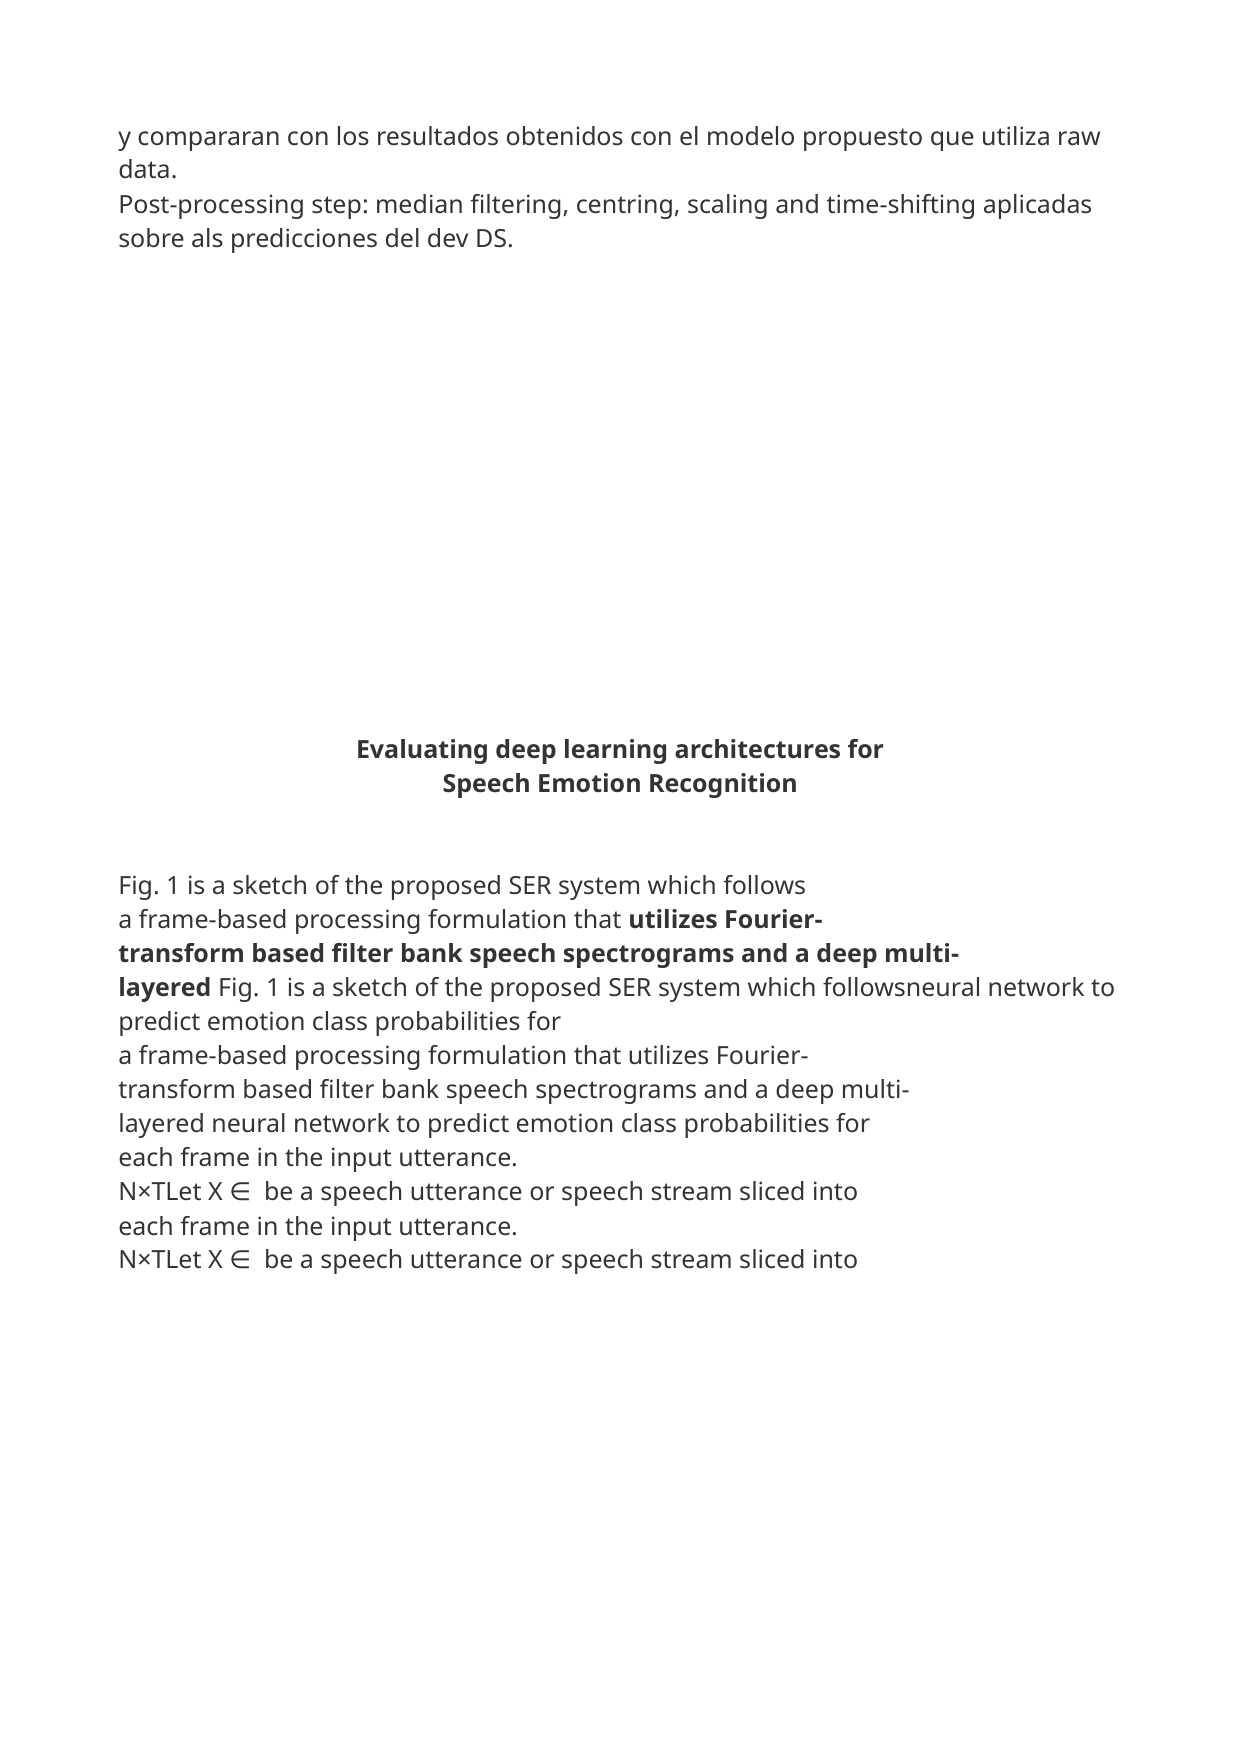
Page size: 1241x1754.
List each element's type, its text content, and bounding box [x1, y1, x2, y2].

text Post-processing step: median filtering, centring, scaling and time-shifting aplicadas sobre als predicciones del dev DS. [118, 186, 1122, 254]
text layered neural network to predict emotion class probabilities for [118, 1106, 1122, 1140]
text y compararan con los resultados obtenidos con el modelo propuesto que utiliza raw data. [118, 118, 1122, 186]
text a frame-based processing formulation that utilizes Fourier- [118, 902, 1122, 936]
text Fig. 1 is a sketch of the proposed SER system which follows [118, 867, 1122, 902]
text each frame in the input utterance. [118, 1140, 1122, 1174]
text transform based filter bank speech spectrograms and a deep multi- [118, 936, 1122, 970]
text N×TLet X ∈ be a speech utterance or speech stream sliced into [118, 1174, 1122, 1208]
text transform based filter bank speech spectrograms and a deep multi- [118, 1072, 1122, 1106]
text Evaluating deep learning architectures for [118, 731, 1122, 765]
text layered Fig. 1 is a sketch of the proposed SER system which followsneural network to predict emotion class probabilities for [118, 970, 1122, 1038]
text each frame in the input utterance. [118, 1208, 1122, 1242]
text Speech Emotion Recognition [118, 765, 1122, 799]
text a frame-based processing formulation that utilizes Fourier- [118, 1038, 1122, 1072]
text N×TLet X ∈ be a speech utterance or speech stream sliced into [118, 1242, 1122, 1276]
